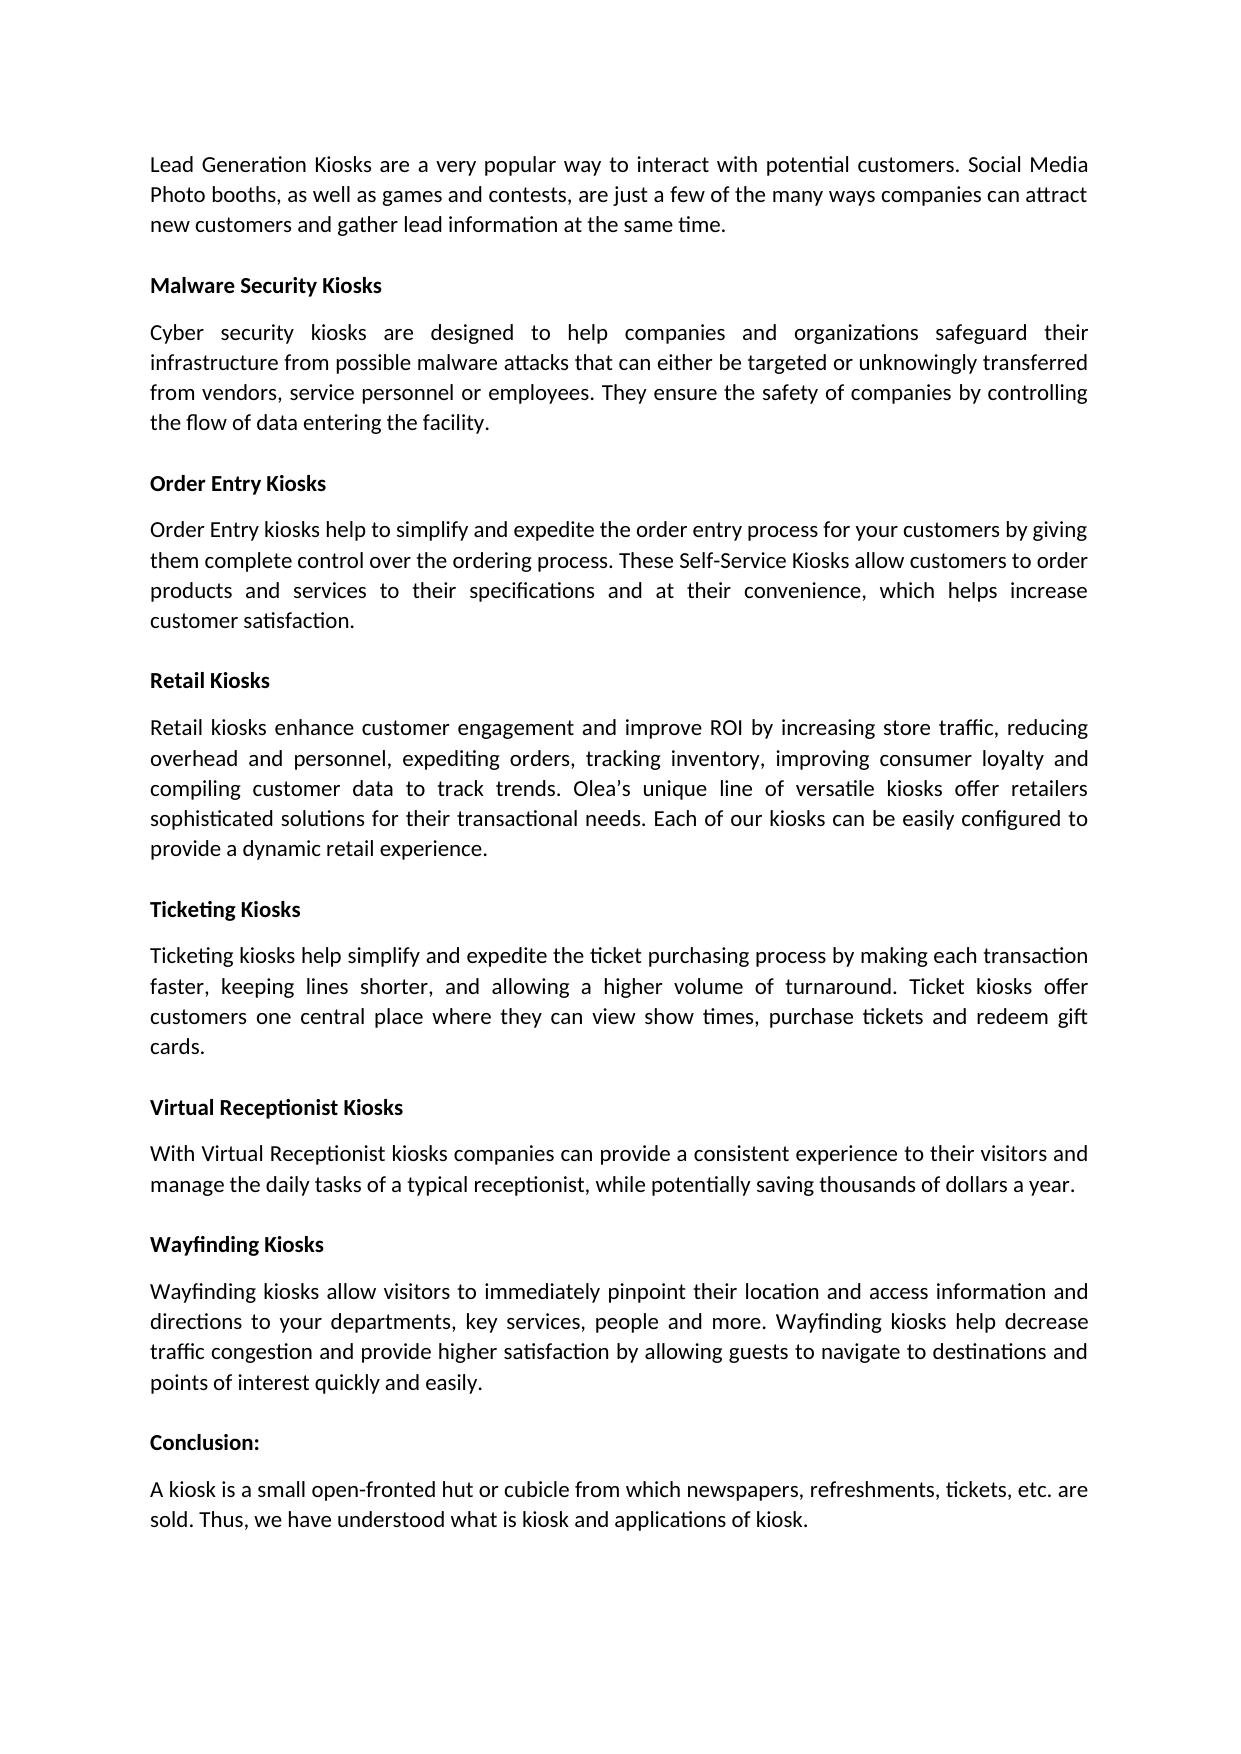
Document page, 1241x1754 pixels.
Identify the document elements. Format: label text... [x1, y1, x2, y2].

text Cyber security kiosks are designed to help companies and organizations safeguard their infrastructure from possible malware attacks that can either be targeted or unknowingly transferred from vendors, service personnel or employees. They ensure the safety of companies by controlling the flow of data entering the facility. [150, 318, 1090, 436]
text Wayfinding kiosks allow visitors to immediately pinpoint their location and access information and directions to your departments, key services, people and more. Wayfinding kiosks help decrease traffic congestion and provide higher satisfaction by allowing guests to navigate to destinations and points of interest quickly and easily. [150, 1277, 1090, 1396]
text Lead Generation Kiosks are a very popular way to interact with potential customers. Social Media Photo booths, as well as games and contests, are just a few of the many ways companies can attract new customers and gather lead information at the same time. [150, 150, 1090, 238]
text Wayfinding Kiosks [150, 1230, 1090, 1258]
text With Virtual Receptionist kiosks companies can provide a consistent experience to their visitors and manage the daily tasks of a typical receptionist, while potentially saving thousands of dollars a year. [150, 1139, 1090, 1198]
text Retail kiosks enhance customer engagement and improve ROI by increasing store traffic, reducing overhead and personnel, expediting orders, tracking inventory, improving consumer loyalty and compiling customer data to track trends. Olea’s unique line of versatile kiosks offer retailers sophisticated solutions for their transactional needs. Each of our kiosks can be easily configured to provide a dynamic retail experience. [150, 713, 1090, 862]
text Conclusion: [150, 1428, 1090, 1456]
text Retail Kiosks [150, 667, 1090, 695]
text Malware Security Kiosks [150, 271, 1090, 299]
text Virtual Receptionist Kiosks [150, 1093, 1090, 1121]
text Order Entry kiosks help to simplify and expedite the order entry process for your customers by giving them complete control over the ordering process. These Self-Service Kiosks allow customers to order products and services to their specifications and at their convenience, which helps increase customer satisfaction. [150, 516, 1090, 634]
text Ticketing kiosks help simplify and expedite the ticket purchasing process by making each transaction faster, keeping lines shorter, and allowing a higher volume of turnaround. Ticket kiosks offer customers one central place where they can view show times, purchase tickets and redeem gift cards. [150, 942, 1090, 1060]
text A kiosk is a small open-fronted hut or cubicle from which newspapers, refreshments, tickets, etc. are sold. Thus, we have understood what is kiosk and applications of kiosk. [150, 1475, 1090, 1533]
text Ticketing Kiosks [150, 895, 1090, 923]
text Order Entry Kiosks [150, 469, 1090, 497]
